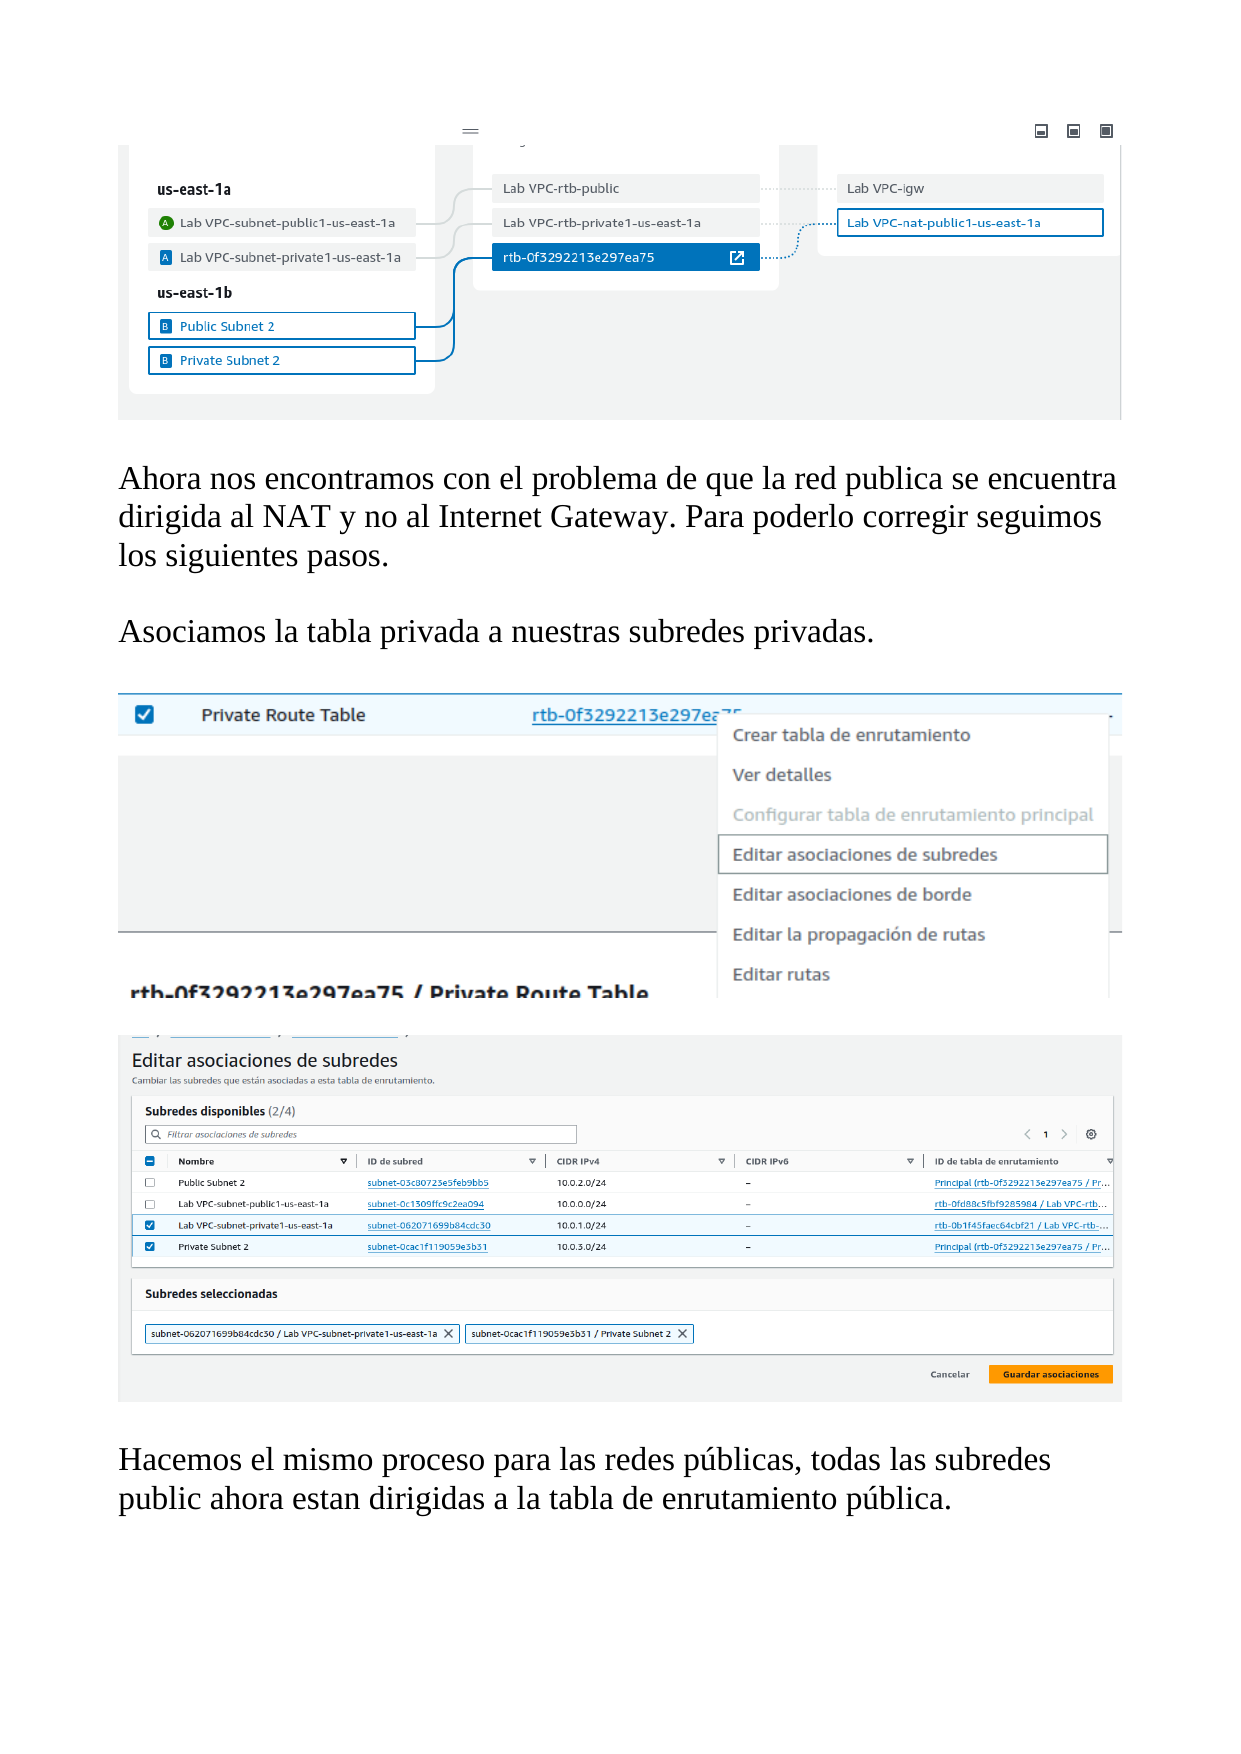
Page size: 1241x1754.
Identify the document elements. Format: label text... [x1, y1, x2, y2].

picture [118, 1035, 1123, 1402]
picture [118, 118, 1123, 420]
text Hacemos el mismo proceso para las redes públicas, todas las subredes public ahora estan dirigidas a la tabla de enrutamiento pública. [118, 1440, 1122, 1516]
text Asociamos la tabla privada a nuestras subredes privadas. [118, 612, 1122, 650]
picture [118, 688, 1123, 998]
text Ahora nos encontramos con el problema de que la red publica se encuentra dirigida al NAT y no al Internet Gateway. Para poderlo corregir seguimos los siguientes pasos. [118, 458, 1122, 573]
